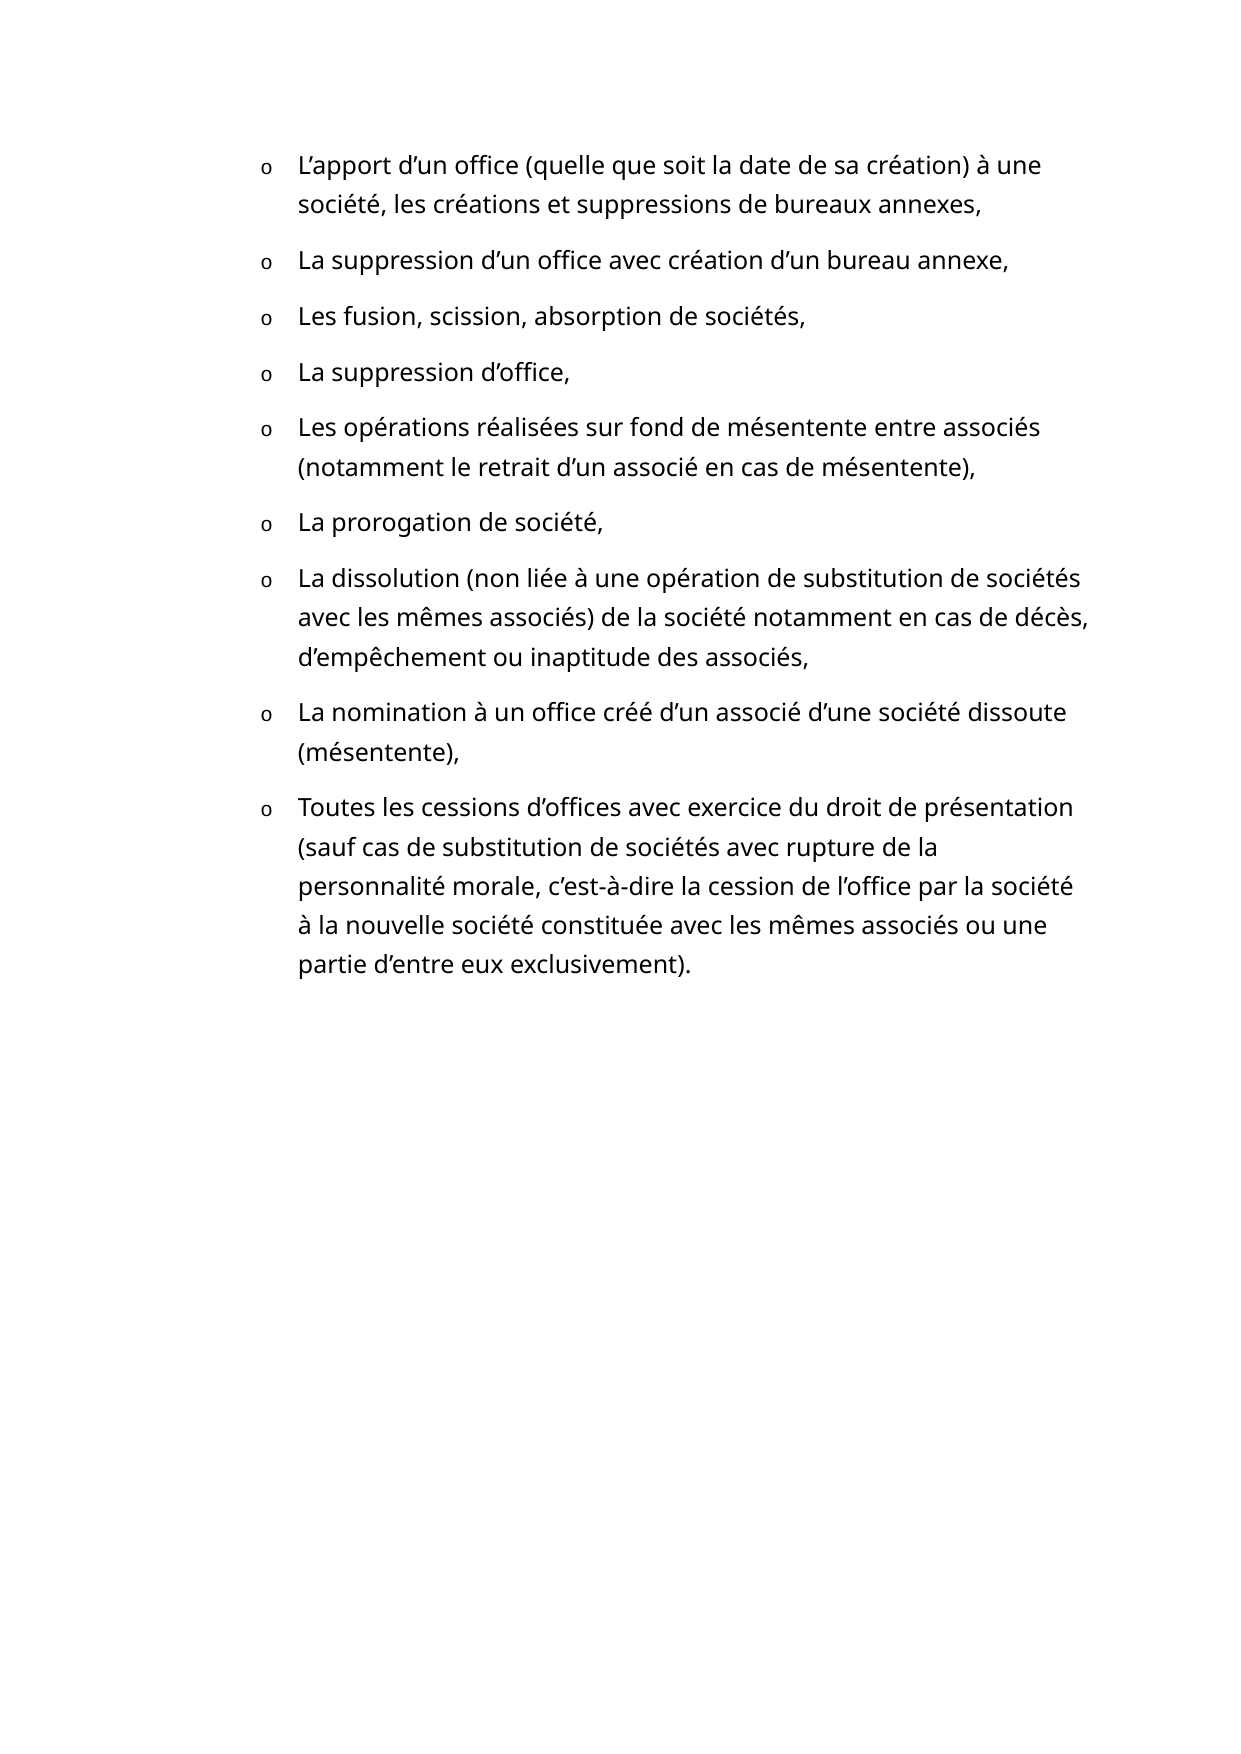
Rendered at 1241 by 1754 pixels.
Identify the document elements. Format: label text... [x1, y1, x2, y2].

list La suppression d’un office avec création d’un bureau annexe, [260, 243, 1093, 277]
list Les fusion, scission, absorption de sociétés, [260, 298, 1093, 332]
list Toutes les cessions d’offices avec exercice du droit de présentation (sauf cas de substitution de sociétés avec rupture de la personnalité morale, c’est-à-dire la cession de l’office par la société à la nouvelle société constituée avec les mêmes associés ou une partie d’entre eux exclusivement). [260, 790, 1093, 981]
list La dissolution (non liée à une opération de substitution de sociétés avec les mêmes associés) de la société notamment en cas de décès, d’empêchement ou inaptitude des associés, [260, 561, 1093, 673]
list La prorogation de société, [260, 505, 1093, 539]
list La nomination à un office créé d’un associé d’une société dissoute (mésentente), [260, 695, 1093, 768]
list L’apport d’un office (quelle que soit la date de sa création) à une société, les créations et suppressions de bureaux annexes, [260, 148, 1093, 221]
list Les opérations réalisées sur fond de mésentente entre associés (notamment le retrait d’un associé en cas de mésentente), [260, 410, 1093, 483]
list La suppression d’office, [260, 354, 1093, 388]
